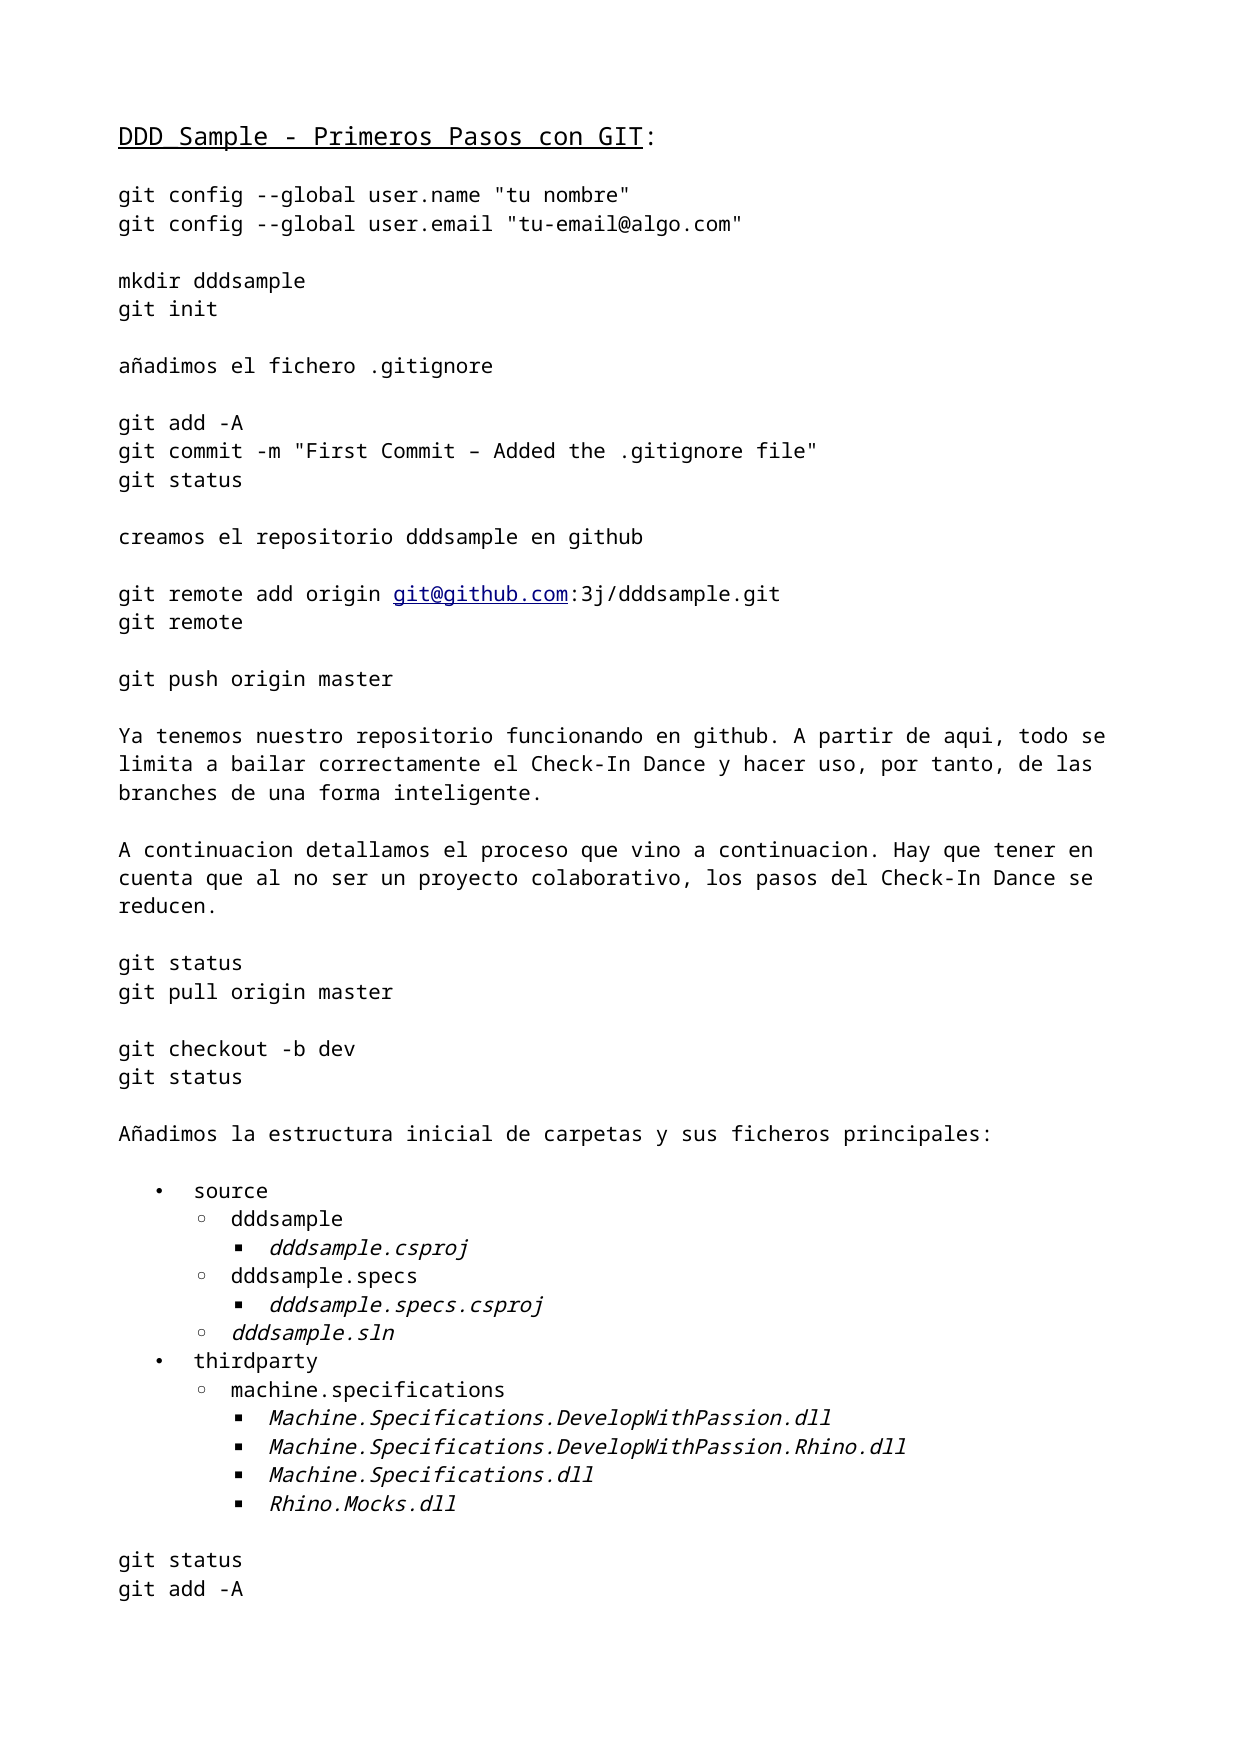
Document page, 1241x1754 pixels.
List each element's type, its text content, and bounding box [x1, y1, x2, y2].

text añadimos el fichero .gitignore [118, 351, 1122, 380]
text git config --global user.email "tu-email@algo.com" [118, 209, 1122, 237]
text git status [118, 1546, 1122, 1574]
text git remote [118, 607, 1122, 636]
text mkdir dddsample [118, 266, 1122, 294]
text git pull origin master [118, 977, 1122, 1005]
list Machine.Specifications.DevelopWithPassion.Rhino.dll [231, 1432, 1122, 1460]
text DDD_Sample - Primeros Pasos con GIT: [118, 118, 1122, 152]
text git status [118, 1062, 1122, 1091]
text git push origin master [118, 664, 1122, 692]
list dddsample.specs [193, 1261, 1122, 1290]
list dddsample.specs.csproj [231, 1290, 1122, 1318]
text git checkout -b dev [118, 1034, 1122, 1062]
text A continuacion detallamos el proceso que vino a continuacion. Hay que tener en cuenta que al no ser un proyecto colaborativo, los pasos del Check-In Dance se reducen. [118, 835, 1122, 920]
list dddsample.csproj [231, 1233, 1122, 1261]
text git add -A [118, 408, 1122, 437]
text creamos el repositorio dddsample en github [118, 522, 1122, 550]
text git remote add origin git@github.com:3j/dddsample.git [118, 579, 1122, 607]
list Machine.Specifications.DevelopWithPassion.dll [231, 1403, 1122, 1432]
text Ya tenemos nuestro repositorio funcionando en github. A partir de aqui, todo se limita a bailar correctamente el Check-In Dance y hacer uso, por tanto, de las branches de una forma inteligente. [118, 721, 1122, 806]
list dddsample.sln [193, 1318, 1122, 1347]
list Machine.Specifications.dll [231, 1460, 1122, 1489]
text git status [118, 465, 1122, 493]
text git commit -m "First Commit – Added the .gitignore file" [118, 437, 1122, 465]
text git status [118, 948, 1122, 977]
list dddsample [193, 1204, 1122, 1233]
list Rhino.Mocks.dll [231, 1489, 1122, 1517]
list thirdparty [156, 1347, 1122, 1375]
text git config --global user.name "tu nombre" [118, 181, 1122, 209]
text git add -A [118, 1574, 1122, 1602]
text Añadimos la estructura inicial de carpetas y sus ficheros principales: [118, 1119, 1122, 1147]
text git init [118, 294, 1122, 323]
list source [156, 1176, 1122, 1204]
list machine.specifications [193, 1375, 1122, 1403]
